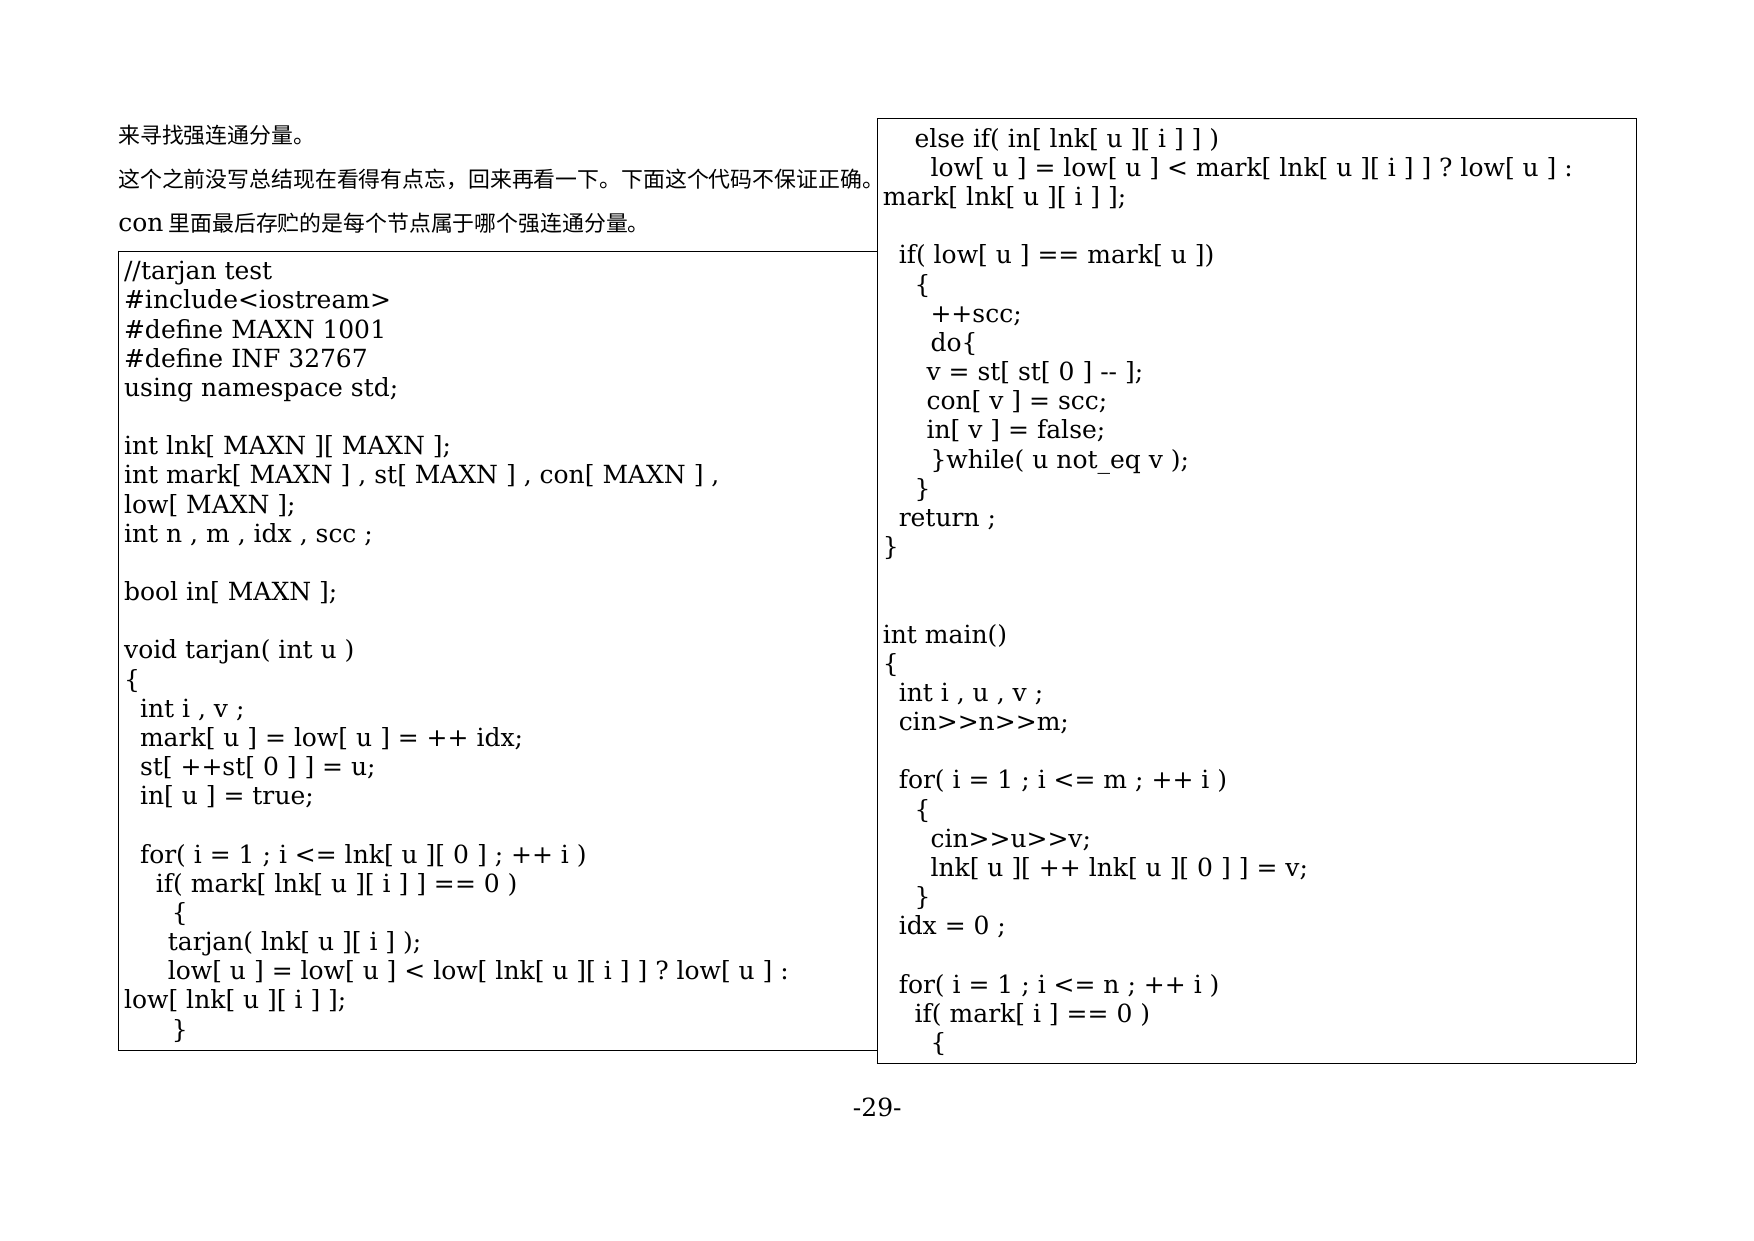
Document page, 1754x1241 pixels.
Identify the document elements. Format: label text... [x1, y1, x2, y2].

text con里面最后存贮的是每个节点属于哪个强连通分量。 [118, 206, 877, 238]
text 来寻找强连通分量。 [118, 118, 877, 150]
table_header //tarjan test #include<iostream> #define MAXN 1001 #define INF 32767 using namespace std; int lnk[ MAXN ][ MAXN ]; int mark[ MAXN ] , st[ MAXN ] , con[ MAXN ] , low[ MAXN ]; int n , m , idx , scc ; bool in[ MAXN ]; void tarjan( int u ) { int i , v ; mark[ u ] = low[ u ] = ++ idx; st[ ++st[ 0 ] ] = u; in[ u ] = true; for( i = 1 ; i <= lnk[ u ][ 0 ] ; ++ i ) if( mark[ lnk[ u ][ i ] ] == 0 ) { tarjan( lnk[ u ][ i ] ); low[ u ] = low[ u ] < low[ lnk[ u ][ i ] ] ? low[ u ] : low[ lnk[ u ][ i ] ]; } else if( in[ lnk[ u ][ i ] ] ) low[ u ] = low[ u ] < mark[ lnk[ u ][ i ] ] ? low[ u ] : mark[ lnk[ u ][ i ] ]; if( low[ u ] == mark[ u ]) { ++scc; do{ v = st[ st[ 0 ] -- ]; con[ v ] = scc; in[ v ] = false; }while( u not_eq v ); } return ; } int main() { int i , u , v ; cin>>n>>m; for( i = 1 ; i <= m ; ++ i ) { cin>>u>>v; lnk[ u ][ ++ lnk[ u ][ 0 ] ] = v; } idx = 0 ; for( i = 1 ; i <= n ; ++ i ) if( mark[ i ] == 0 ) { st[ 0 ] = 0 ; tarjan( i ); } for( i = 1 ; i <= n ; ++ i ) cout<<low[ i ]<<" "; cout<<"\n"; return 0 ; } [878, 119, 1636, 1063]
table_header //tarjan test #include<iostream> #define MAXN 1001 #define INF 32767 using namespace std; int lnk[ MAXN ][ MAXN ]; int mark[ MAXN ] , st[ MAXN ] , con[ MAXN ] , low[ MAXN ]; int n , m , idx , scc ; bool in[ MAXN ]; void tarjan( int u ) { int i , v ; mark[ u ] = low[ u ] = ++ idx; st[ ++st[ 0 ] ] = u; in[ u ] = true; for( i = 1 ; i <= lnk[ u ][ 0 ] ; ++ i ) if( mark[ lnk[ u ][ i ] ] == 0 ) { tarjan( lnk[ u ][ i ] ); low[ u ] = low[ u ] < low[ lnk[ u ][ i ] ] ? low[ u ] : low[ lnk[ u ][ i ] ]; } else if( in[ lnk[ u ][ i ] ] ) low[ u ] = low[ u ] < mark[ lnk[ u ][ i ] ] ? low[ u ] : mark[ lnk[ u ][ i ] ]; if( low[ u ] == mark[ u ]) { ++scc; do{ v = st[ st[ 0 ] -- ]; con[ v ] = scc; in[ v ] = false; }while( u not_eq v ); } return ; } int main() { int i , u , v ; cin>>n>>m; for( i = 1 ; i <= m ; ++ i ) { cin>>u>>v; lnk[ u ][ ++ lnk[ u ][ 0 ] ] = v; } idx = 0 ; for( i = 1 ; i <= n ; ++ i ) if( mark[ i ] == 0 ) { st[ 0 ] = 0 ; tarjan( i ); } for( i = 1 ; i <= n ; ++ i ) cout<<low[ i ]<<" "; cout<<"\n"; return 0 ; } [119, 252, 877, 1050]
text 这个之前没写总结现在看得有点忘，回来再看一下。下面这个代码不保证正确。 [118, 162, 877, 194]
